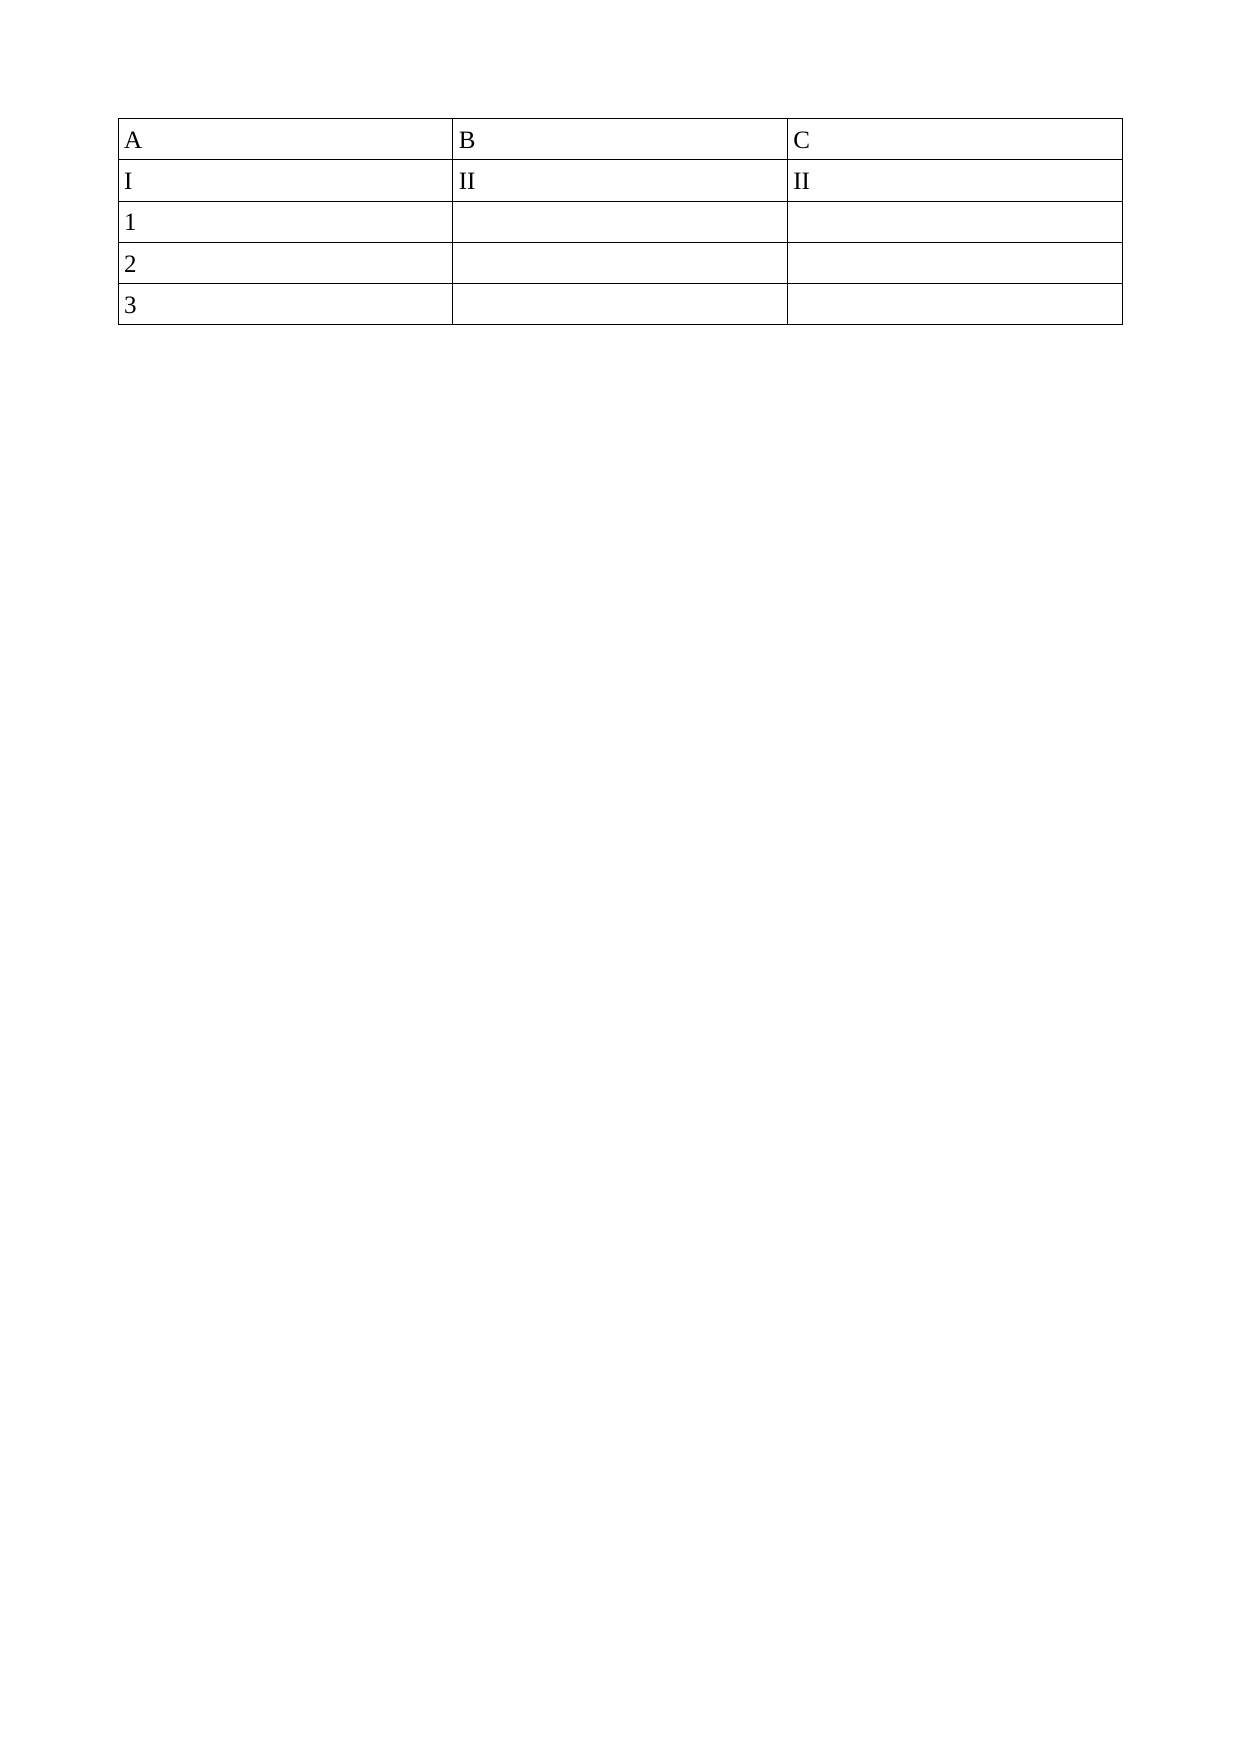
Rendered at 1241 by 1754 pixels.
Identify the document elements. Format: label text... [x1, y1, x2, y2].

table_header B [453, 119, 787, 159]
table_cell 2 [119, 243, 452, 283]
table_cell 3 [119, 284, 452, 324]
table_cell II [788, 160, 1122, 201]
table_header A [119, 119, 452, 159]
table_cell 1 [119, 202, 452, 242]
table_header C [788, 119, 1122, 159]
table_cell [453, 202, 787, 242]
table_cell [453, 243, 787, 283]
table_cell II [453, 160, 787, 201]
table_cell I [119, 160, 452, 201]
table_cell [453, 284, 787, 324]
table_cell [788, 243, 1122, 283]
table_cell [788, 202, 1122, 242]
table_cell [788, 284, 1122, 324]
